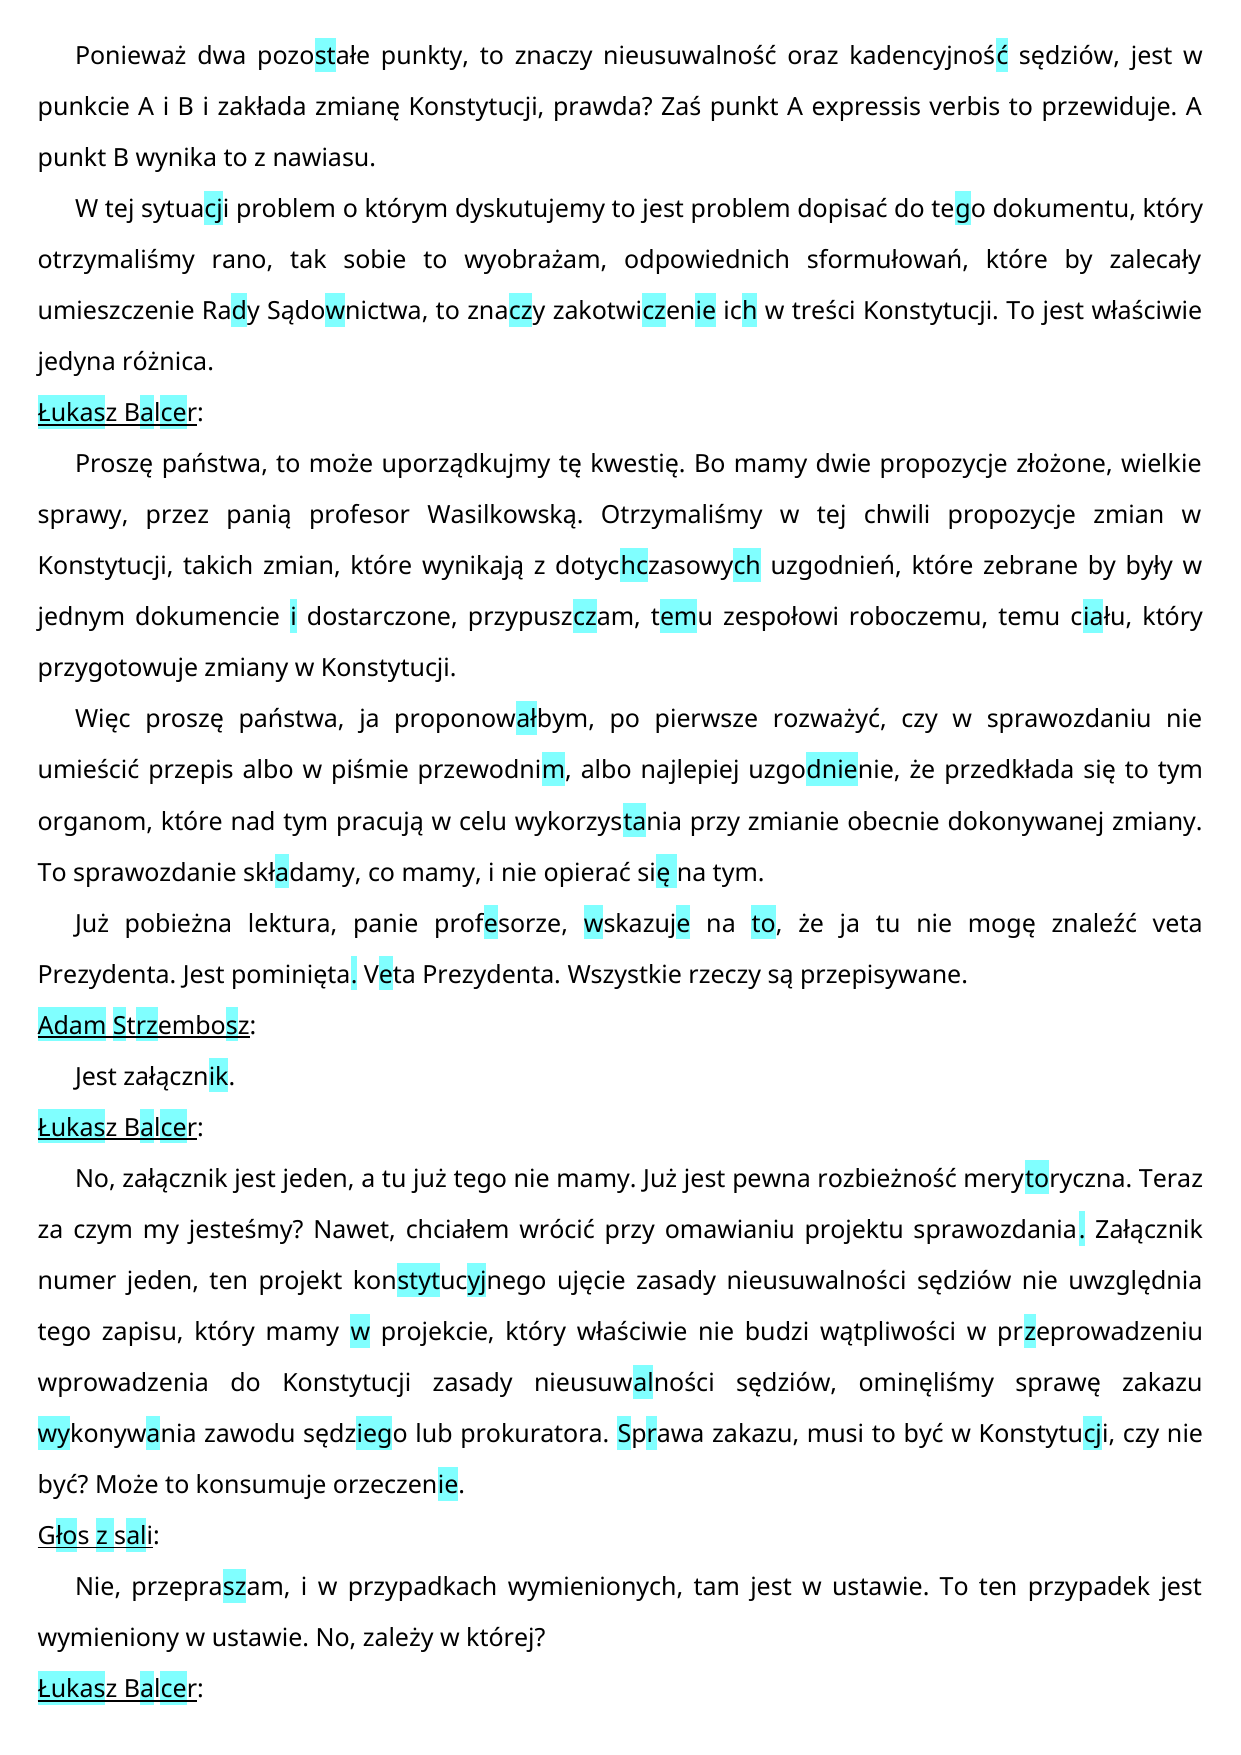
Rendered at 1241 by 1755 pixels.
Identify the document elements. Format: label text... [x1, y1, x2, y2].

text Nie, przepraszam, i w przypadkach wymienionych, tam jest w ustawie. To ten przypadek jest wymieniony w ustawie. No, zależy w której? [37, 1569, 1203, 1654]
text Adam Strzembosz: [37, 1007, 1203, 1041]
text Ponieważ dwa pozostałe punkty, to znaczy nieusuwalność oraz kadencyjność sędziów, jest w punkcie A i B i zakłada zmianę Konstytucji, prawda? Zaś punkt A expressis verbis to przewiduje. A punkt B wynika to z nawiasu. [37, 37, 1203, 174]
text No, załącznik jest jeden, a tu już tego nie mamy. Już jest pewna rozbieżność merytoryczna. Teraz za czym my jesteśmy? Nawet, chciałem wrócić przy omawianiu projektu sprawozdania. Załącznik numer jeden, ten projekt konstytucyjnego ujęcie zasady nieusuwalności sędziów nie uwzględnia tego zapisu, który mamy w projekcie, który właściwie nie budzi wątpliwości w przeprowadzeniu wprowadzenia do Konstytucji zasady nieusuwalności sędziów, ominęliśmy sprawę zakazu wykonywania zawodu sędziego lub prokuratora. Sprawa zakazu, musi to być w Konstytucji, czy nie być? Może to konsumuje orzeczenie. [37, 1160, 1203, 1501]
text Jest załącznik. [37, 1058, 1203, 1092]
text Łukasz Balcer: [37, 1109, 1203, 1143]
text Już pobieżna lektura, panie profesorze, wskazuje na to, że ja tu nie mogę znaleźć veta Prezydenta. Jest pominięta. Veta Prezydenta. Wszystkie rzeczy są przepisywane. [37, 905, 1203, 990]
text Proszę państwa, to może uporządkujmy tę kwestię. Bo mamy dwie propozycje złożone, wielkie sprawy, przez panią profesor Wasilkowską. Otrzymaliśmy w tej chwili propozycje zmian w Konstytucji, takich zmian, które wynikają z dotychczasowych uzgodnień, które zebrane by były w jednym dokumencie i dostarczone, przypuszczam, temu zespołowi roboczemu, temu ciału, który przygotowuje zmiany w Konstytucji. [37, 446, 1203, 684]
text Łukasz Balcer: [37, 395, 1203, 429]
text W tej sytuacji problem o którym dyskutujemy to jest problem dopisać do tego dokumentu, który otrzymaliśmy rano, tak sobie to wyobrażam, odpowiednich sformułowań, które by zalecały umieszczenie Rady Sądownictwa, to znaczy zakotwiczenie ich w treści Konstytucji. To jest właściwie jedyna różnica. [37, 191, 1203, 378]
text Łukasz Balcer: [37, 1671, 1203, 1705]
text Głos z sali: [37, 1518, 1203, 1552]
text Więc proszę państwa, ja proponowałbym, po pierwsze rozważyć, czy w sprawozdaniu nie umieścić przepis albo w piśmie przewodnim, albo najlepiej uzgodnienie, że przedkłada się to tym organom, które nad tym pracują w celu wykorzystania przy zmianie obecnie dokonywanej zmiany. To sprawozdanie składamy, co mamy, i nie opierać się na tym. [37, 701, 1203, 888]
